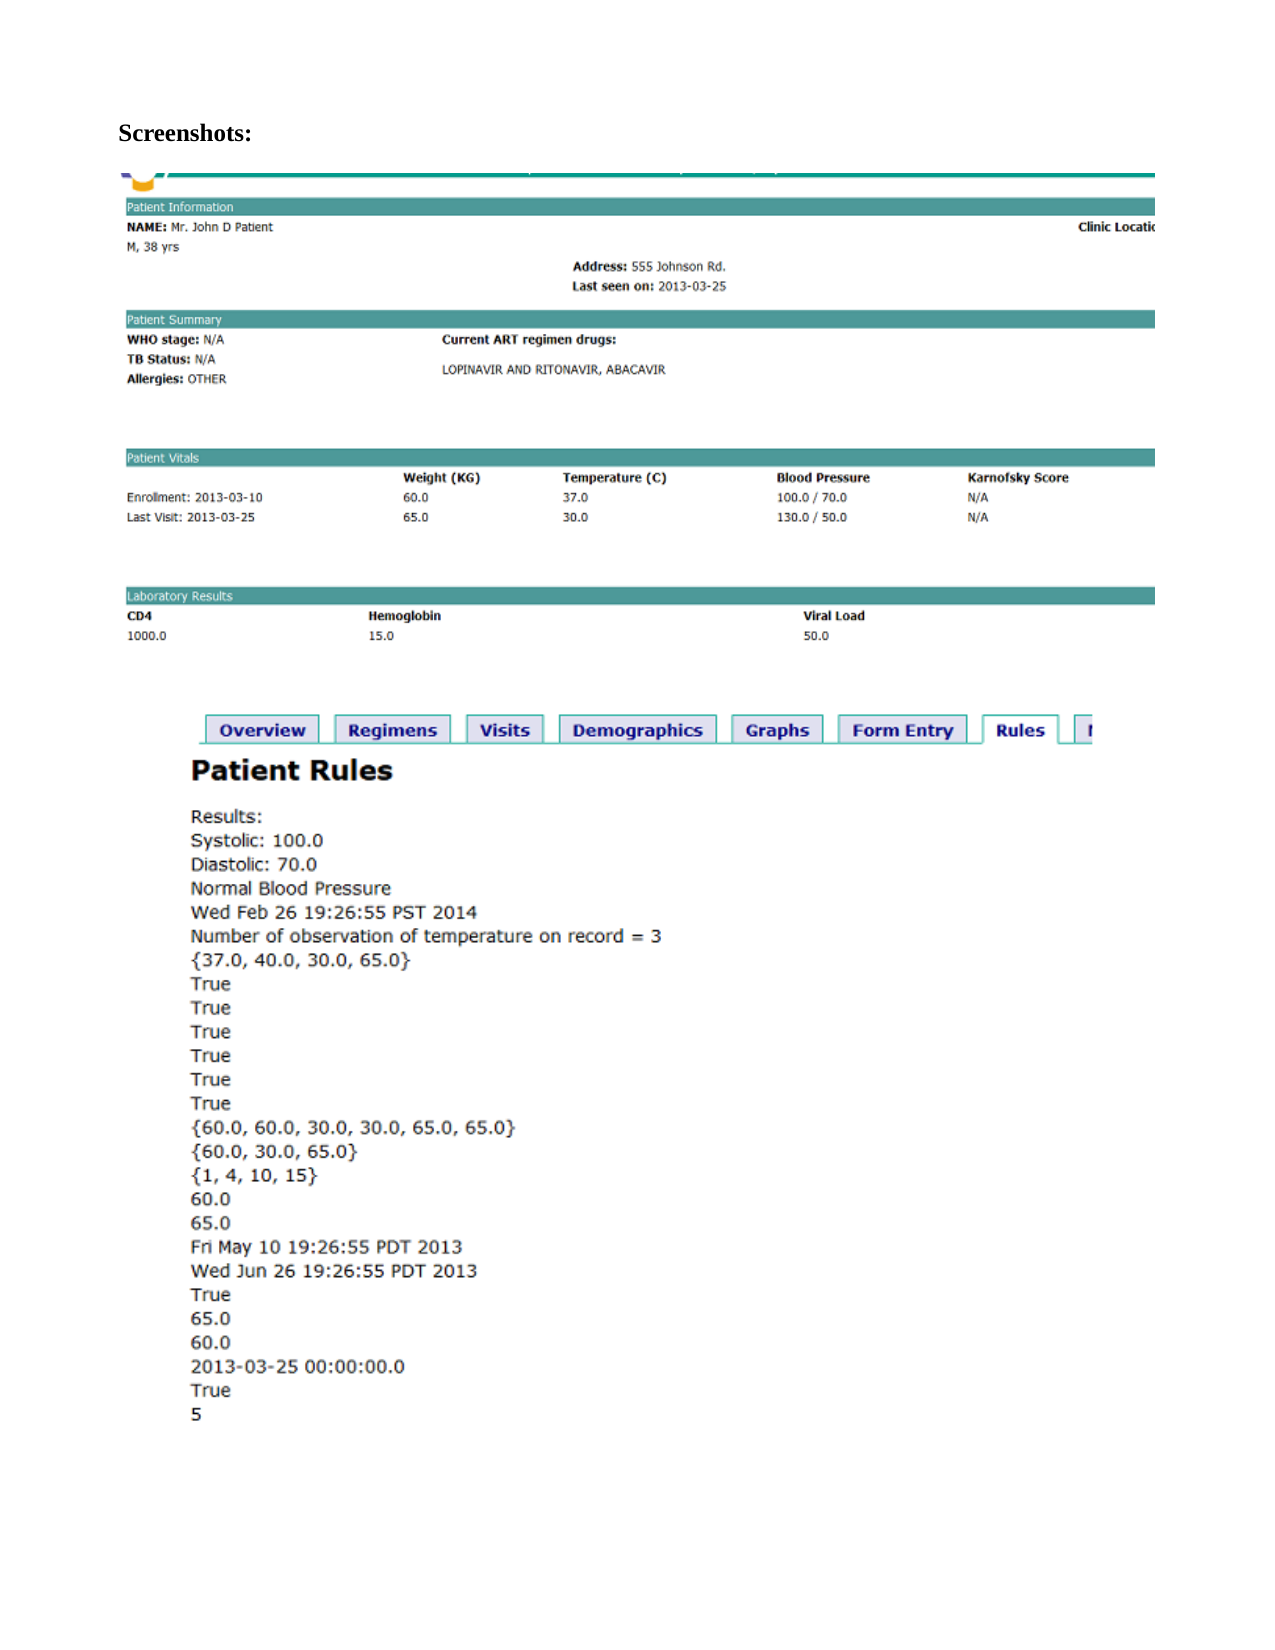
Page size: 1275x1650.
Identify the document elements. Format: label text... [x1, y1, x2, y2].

text Screenshots: [118, 118, 1157, 147]
